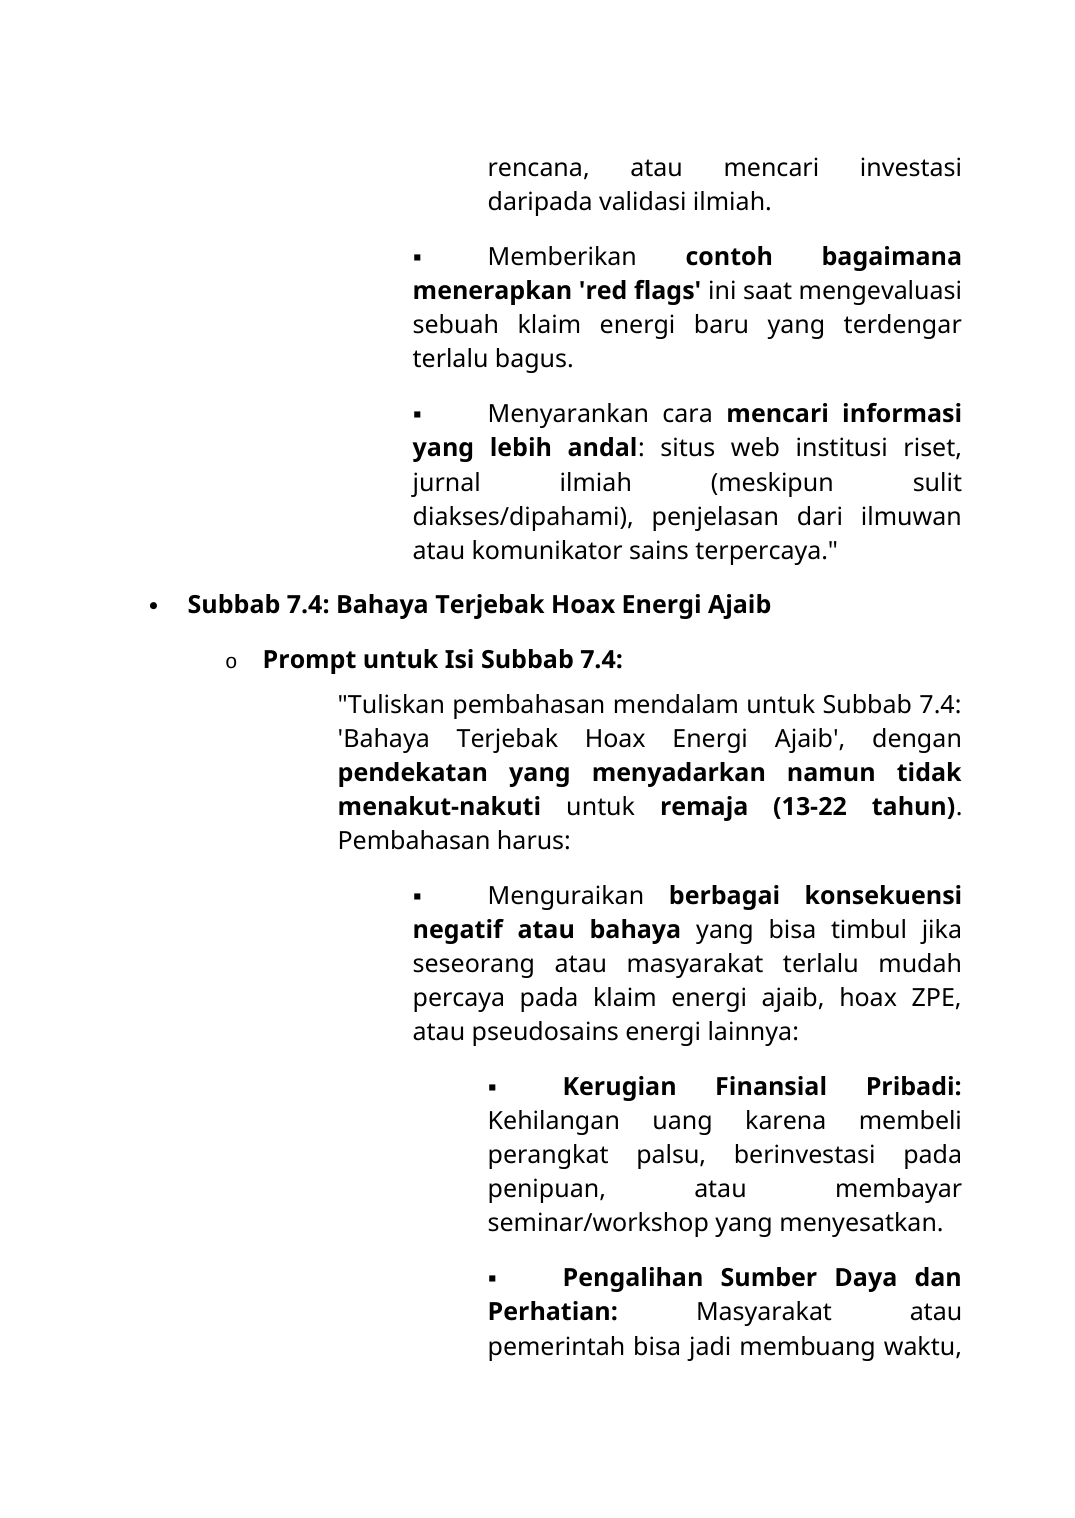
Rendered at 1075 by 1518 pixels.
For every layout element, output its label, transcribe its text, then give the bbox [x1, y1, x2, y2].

list Pengalihan Sumber Daya dan Perhatian: Masyarakat atau pemerintah bisa jadi membuang waktu, dana, dan perhatian pada solusi palsu, mengabaikan investasi pada solusi energi nyata yang berbasis sains (seperti energi terbarukan, efisiensi energi, riset fusi nuklir, baterai, dll.). [487, 1260, 962, 1362]
list Prompt untuk Isi Subbab 7.4: [225, 642, 962, 676]
list Memberikan contoh bagaimana menerapkan 'red flags' ini saat mengevaluasi sebuah klaim energi baru yang terdengar terlalu bagus. [412, 239, 962, 375]
list rencana, atau mencari investasi daripada validasi ilmiah. [487, 150, 962, 218]
list Menguraikan berbagai konsekuensi negatif atau bahaya yang bisa timbul jika seseorang atau masyarakat terlalu mudah percaya pada klaim energi ajaib, hoax ZPE, atau pseudosains energi lainnya: [412, 878, 962, 1048]
text "Tuliskan pembahasan mendalam untuk Subbab 7.4: 'Bahaya Terjebak Hoax Energi Ajaib', dengan pendekatan yang menyadarkan namun tidak menakut-nakuti untuk remaja (13-22 tahun). Pembahasan harus: [337, 687, 962, 857]
list Menyarankan cara mencari informasi yang lebih andal: situs web institusi riset, jurnal ilmiah (meskipun sulit diakses/dipahami), penjelasan dari ilmuwan atau komunikator sains terpercaya." [412, 396, 962, 566]
list Kerugian Finansial Pribadi: Kehilangan uang karena membeli perangkat palsu, berinvestasi pada penipuan, atau membayar seminar/workshop yang menyesatkan. [487, 1069, 962, 1239]
list Subbab 7.4: Bahaya Terjebak Hoax Energi Ajaib [150, 587, 962, 621]
